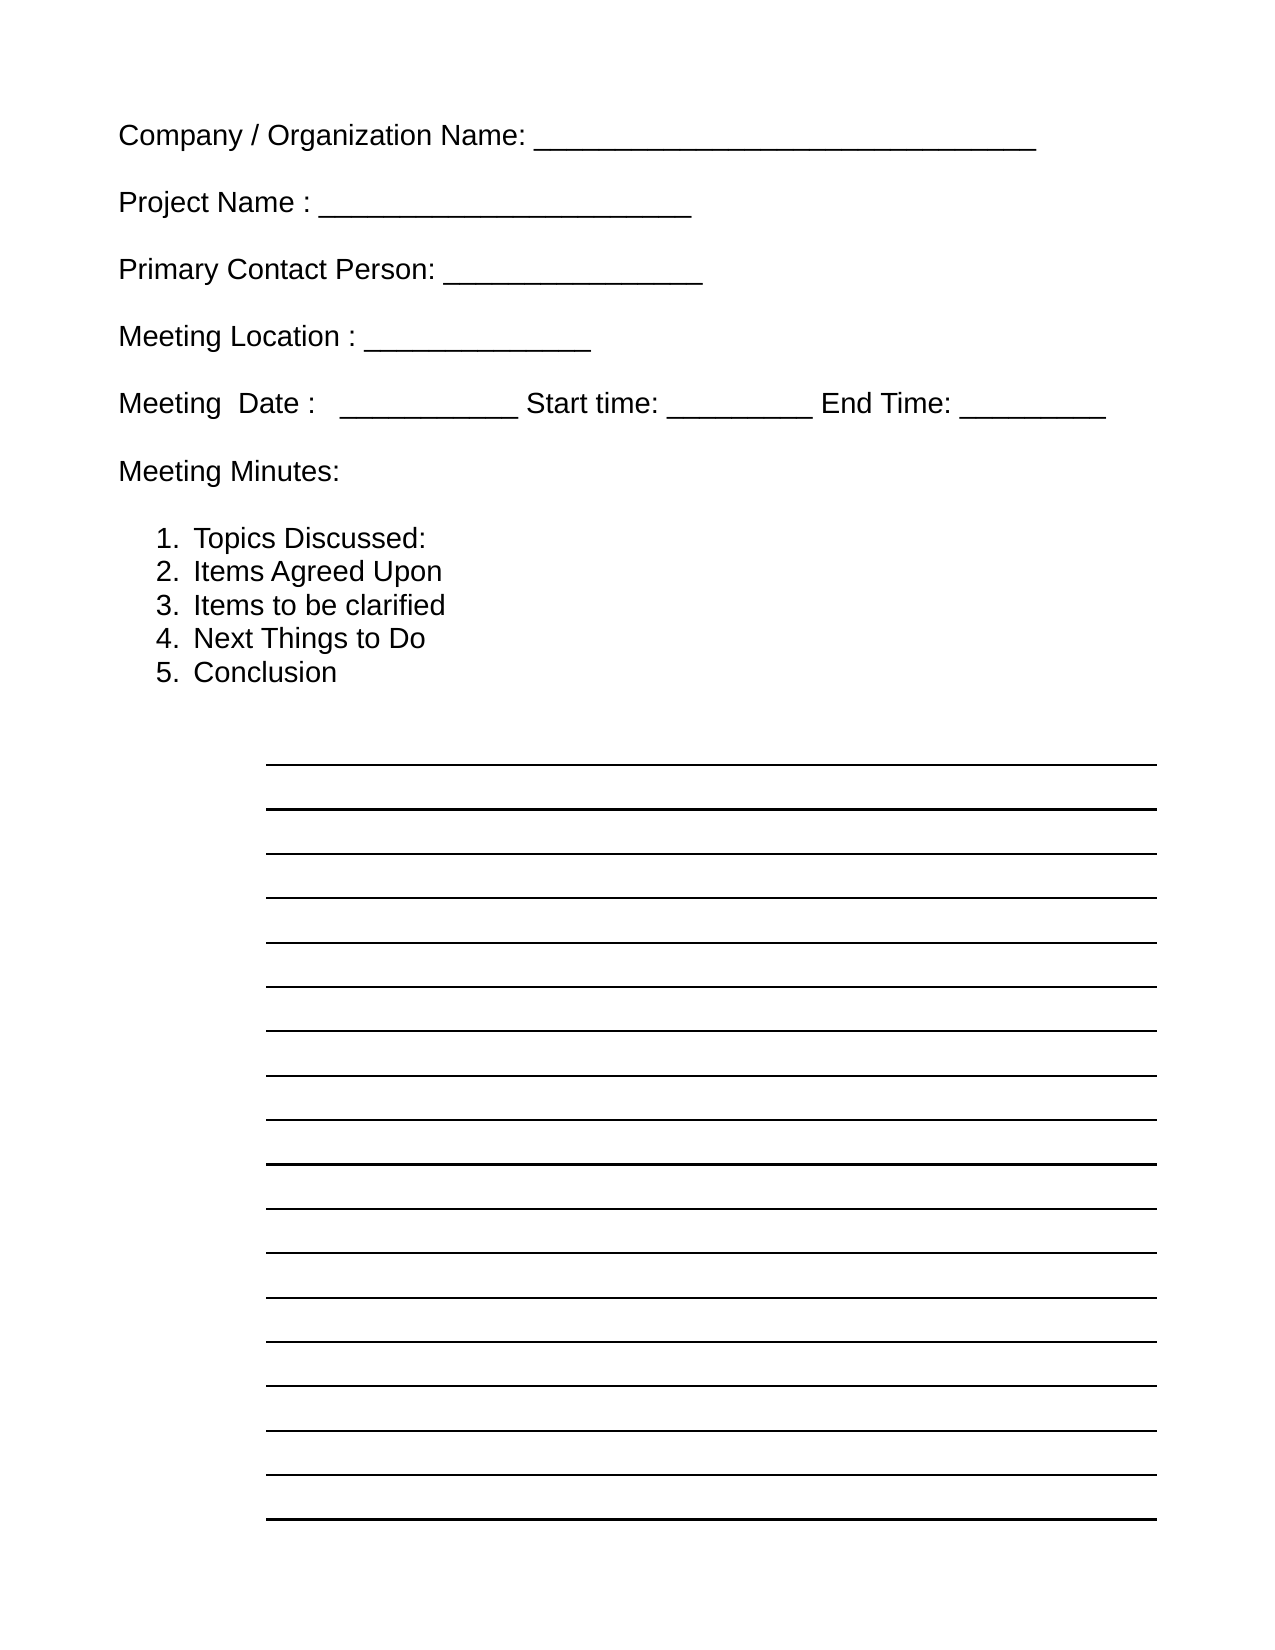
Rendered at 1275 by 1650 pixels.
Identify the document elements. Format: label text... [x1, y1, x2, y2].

list Conclusion [156, 655, 1157, 688]
list Topics Discussed: [156, 521, 1157, 554]
text Meeting Location : ______________ [118, 319, 1157, 353]
text Meeting Date : ___________ Start time: _________ End Time: _________ [118, 386, 1157, 420]
list Items to be clarified [156, 588, 1157, 621]
list Next Things to Do [156, 621, 1157, 655]
text Meeting Minutes: [118, 453, 1157, 487]
text Project Name : _______________________ [118, 185, 1157, 219]
text Primary Contact Person: ________________ [118, 252, 1157, 286]
text Company / Organization Name: _______________________________ [118, 118, 1157, 152]
list Items Agreed Upon [156, 554, 1157, 588]
